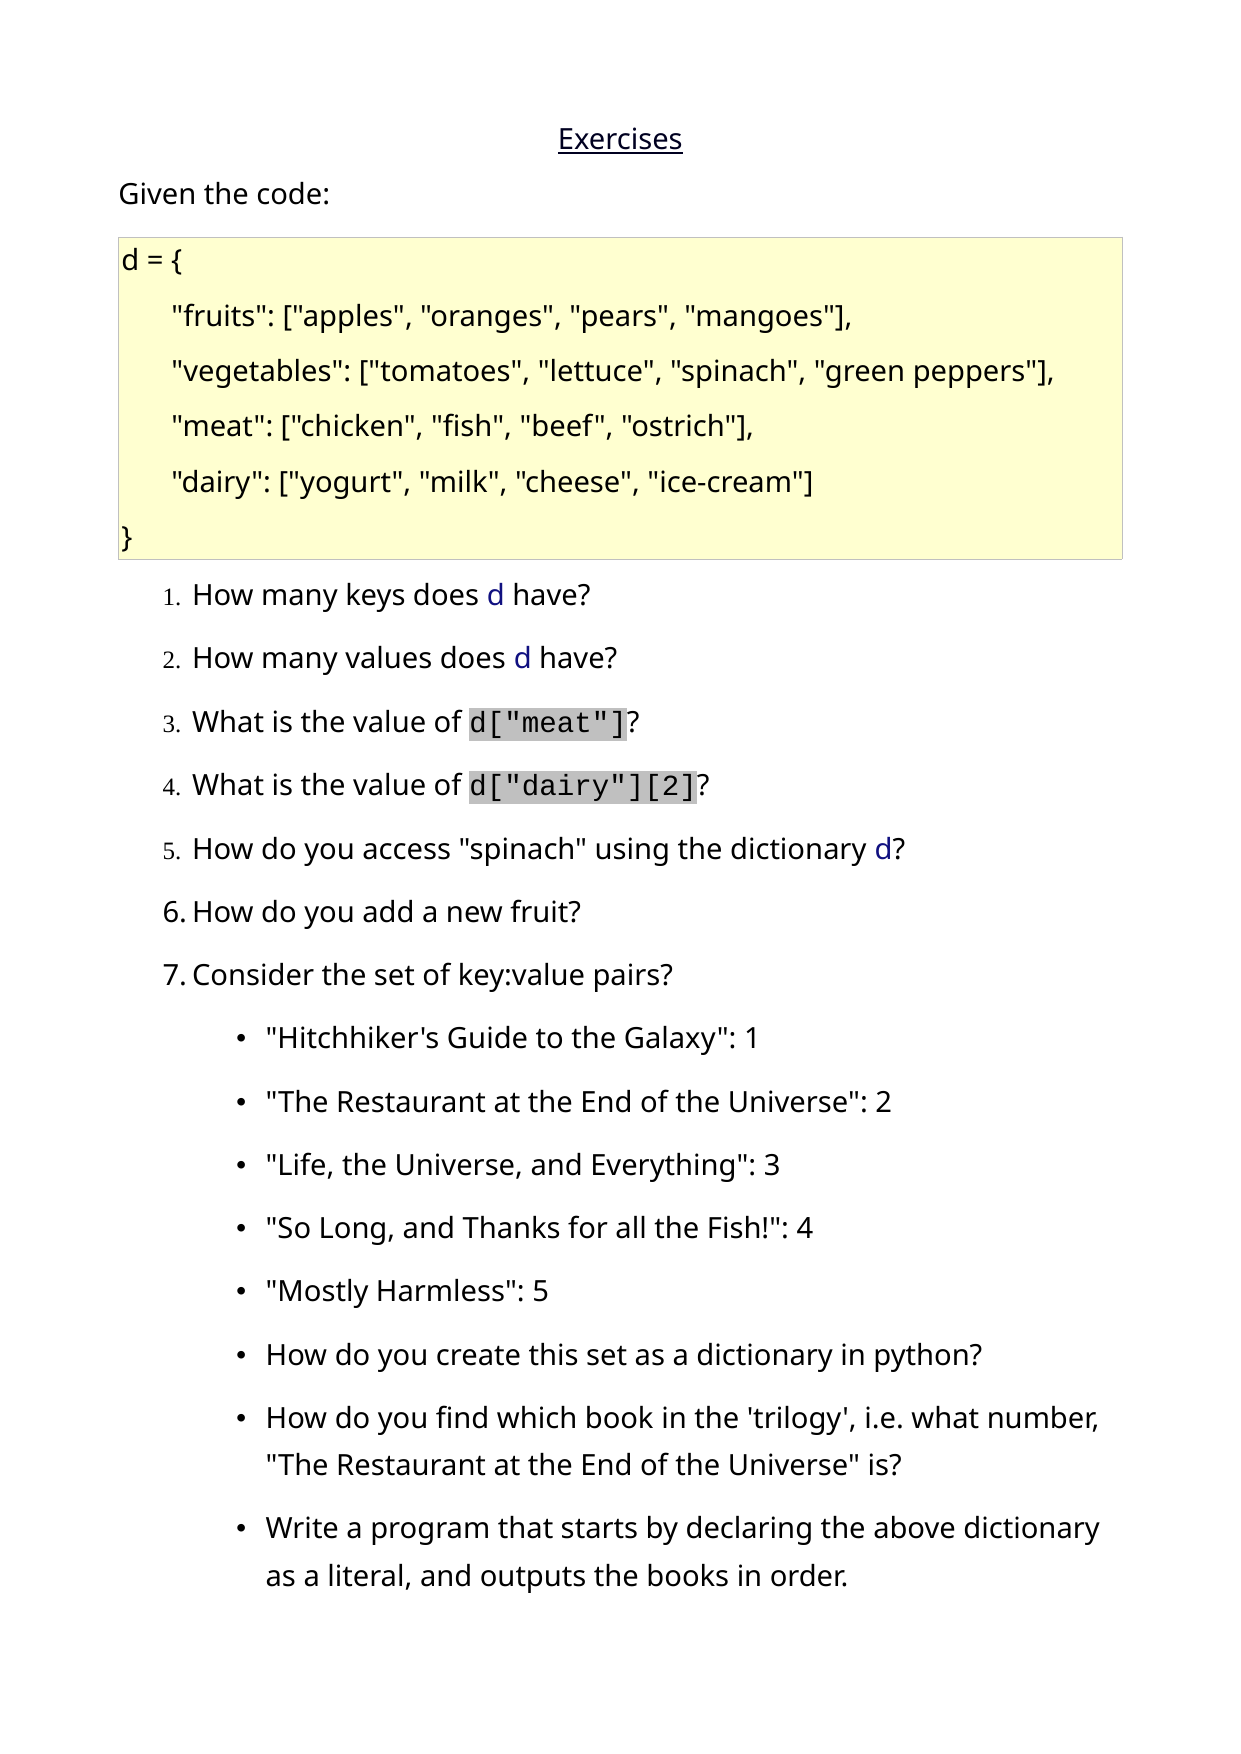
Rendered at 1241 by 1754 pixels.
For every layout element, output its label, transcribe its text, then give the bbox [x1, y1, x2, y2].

list "Mostly Harmless": 5 [236, 1271, 1122, 1310]
text "dairy": ["yogurt", "milk", "cheese", "ice-cream"] [119, 458, 1122, 501]
list How do you create this set as a dictionary in python? [236, 1334, 1122, 1373]
list How do you add a new fruit? [162, 891, 1122, 931]
list What is the value of d["meat"]? [162, 701, 1122, 741]
text Given the code: [118, 173, 1122, 213]
list "So Long, and Thanks for all the Fish!": 4 [236, 1207, 1122, 1247]
list "Hitchhiker's Guide to the Galaxy": 1 [236, 1018, 1122, 1057]
text "vegetables": ["tomatoes", "lettuce", "spinach", "green peppers"], [119, 347, 1122, 390]
list How do you access "spinach" using the dictionary d? [162, 828, 1122, 868]
list "Life, the Universe, and Everything": 3 [236, 1144, 1122, 1184]
list Consider the set of key:value pairs? [162, 954, 1122, 994]
list How many keys does d have? [162, 574, 1122, 614]
list "The Restaurant at the End of the Universe": 2 [236, 1081, 1122, 1121]
text "meat": ["chicken", "fish", "beef", "ostrich"], [119, 403, 1122, 445]
text "fruits": ["apples", "oranges", "pears", "mangoes"], [119, 292, 1122, 335]
list What is the value of d["dairy"][2]? [162, 764, 1122, 804]
text } [119, 513, 1122, 559]
list How many values does d have? [162, 638, 1122, 677]
list Write a program that starts by declaring the above dictionary as a literal, and outputs the books in order. [236, 1508, 1122, 1595]
subtitle Exercises [118, 118, 1122, 158]
list How do you find which book in the 'trilogy', i.e. what number, "The Restaurant at the End of the Universe" is? [236, 1397, 1122, 1484]
text d = { [119, 238, 1122, 279]
